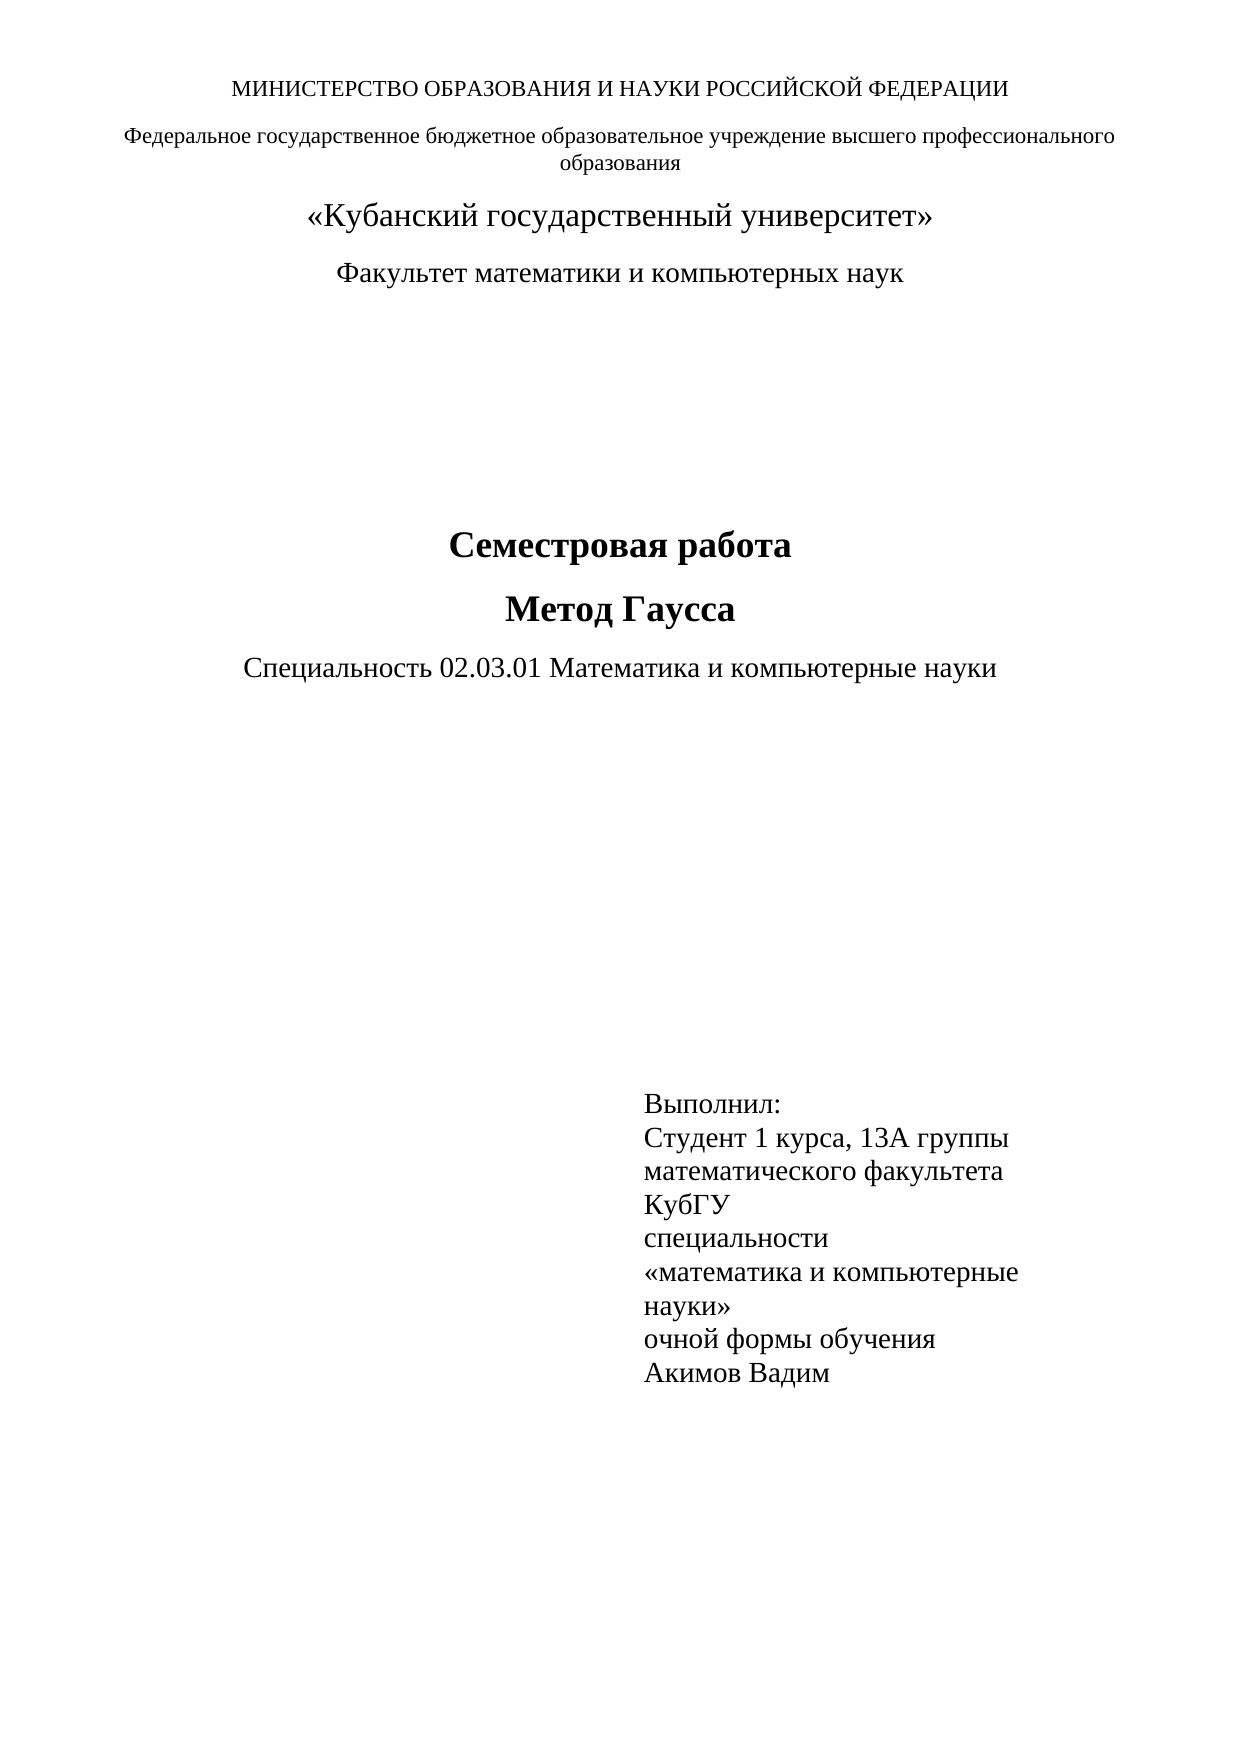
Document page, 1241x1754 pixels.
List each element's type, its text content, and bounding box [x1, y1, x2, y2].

text МИНИСТЕРСТВО ОБРАЗОВАНИЯ И НАУКИ РОССИЙСКОЙ ФЕДЕРАЦИИ [75, 75, 1165, 101]
text Метод Гаусса [75, 587, 1165, 630]
text специальности [644, 1221, 1064, 1254]
text Федеральное государственное бюджетное образовательное учреждение высшего профессионального образования [75, 122, 1165, 175]
text Выполнил: [644, 1086, 1064, 1120]
text Семестровая работа [75, 523, 1165, 566]
text очной формы обучения [644, 1321, 1064, 1355]
text Специальность 02.03.01 Математика и компьютерные науки [75, 651, 1165, 684]
text Студент 1 курса, 13А группы математического факультета КубГУ [644, 1120, 1064, 1221]
text «Кубанский государственный университет» [75, 196, 1165, 234]
text Факультет математики и компьютерных наук [75, 255, 1165, 288]
text Акимов Вадим [644, 1355, 1064, 1388]
text «математика и компьютерные науки» [644, 1254, 1064, 1321]
